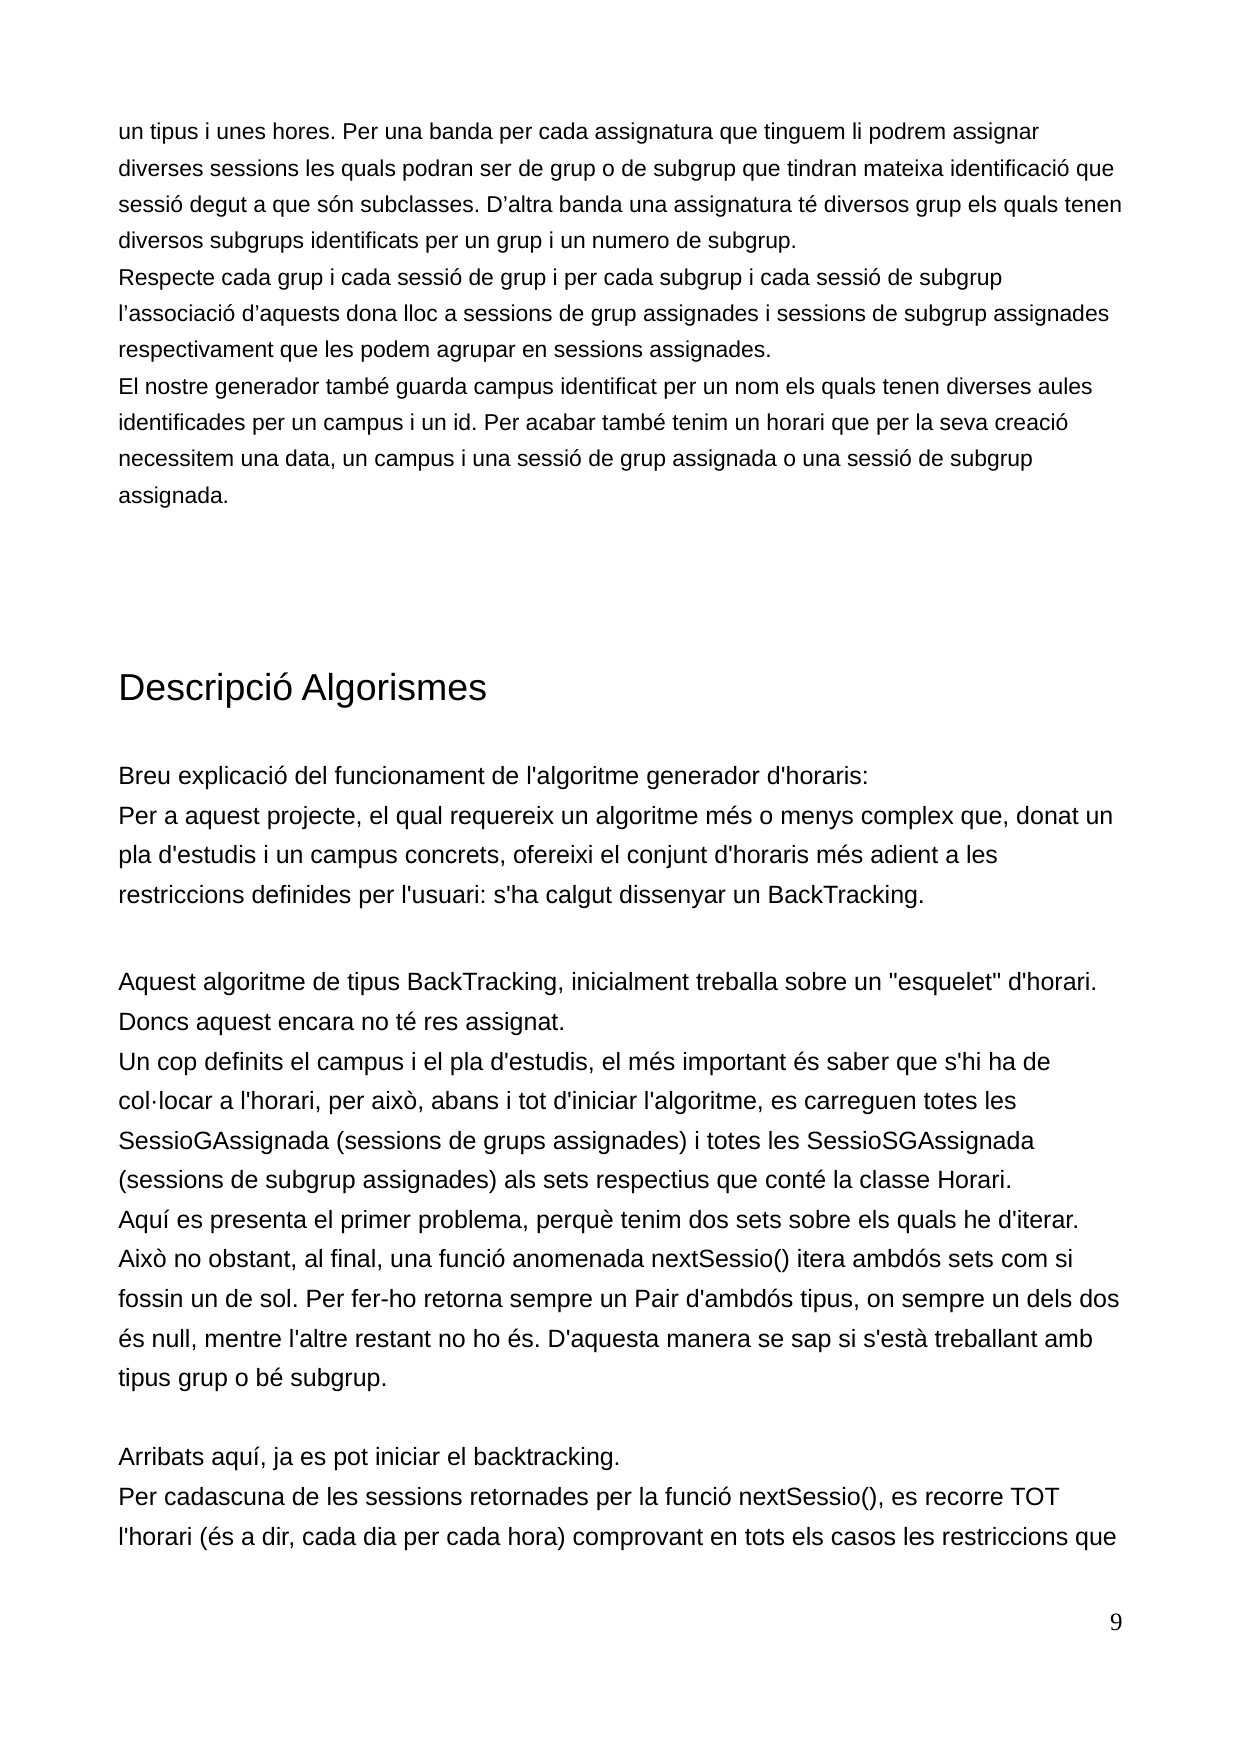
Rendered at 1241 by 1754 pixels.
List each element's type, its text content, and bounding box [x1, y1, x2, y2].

text Breu explicació del funcionament de l'algoritme generador d'horaris: [118, 724, 1122, 790]
text Aquest algoritme de tipus BackTracking, inicialment treballa sobre un "esquelet" d'horari. Doncs aquest encara no té res assignat. [118, 967, 1122, 1036]
text Per cadascuna de les sessions retornades per la funció nextSessio(), es recorre TOT l'horari (és a dir, cada dia per cada hora) comprovant en tots els casos les restriccions que [118, 1482, 1122, 1550]
text Respecte cada grup i cada sessió de grup i per cada subgrup i cada sessió de subgrup l’associació d’aquests dona lloc a sessions de grup assignades i sessions de subgrup assignades respectivament que les podem agrupar en sessions assignades. [118, 263, 1122, 363]
text Per a aquest projecte, el qual requereix un algoritme més o menys complex que, donat un pla d'estudis i un campus concrets, ofereixi el conjunt d'horaris més adient a les restriccions definides per l'usuari: s'ha calgut dissenyar un BackTracking. [118, 801, 1122, 909]
text Aquí es presenta el primer problema, perquè tenim dos sets sobre els quals he d'iterar. Això no obstant, al final, una funció anomenada nextSessio() itera ambdós sets com si fossin un de sol. Per fer-ho retorna sempre un Pair d'ambdós tipus, on sempre un dels dos és null, mentre l'altre restant no ho és. D'aquesta manera se sap si s'està treballant amb tipus grup o bé subgrup. Arribats aquí, ja es pot iniciar el backtracking. [118, 1205, 1122, 1471]
text un tipus i unes hores. Per una banda per cada assignatura que tinguem li podrem assignar diverses sessions les quals podran ser de grup o de subgrup que tindran mateixa identificació que sessió degut a que són subclasses. D’altra banda una assignatura té diversos grup els quals tenen diversos subgrups identificats per un grup i un numero de subgrup. [118, 118, 1122, 253]
text Un cop definits el campus i el pla d'estudis, el més important és saber que s'hi ha de col·locar a l'horari, per això, abans i tot d'iniciar l'algoritme, es carreguen totes les SessioGAssignada (sessions de grups assignades) i totes les SessioSGAssignada (sessions de subgrup assignades) als sets respectius que conté la classe Horari. [118, 1046, 1122, 1194]
text El nostre generador també guarda campus identificat per un nom els quals tenen diverses aules identificades per un campus i un id. Per acabar també tenim un horari que per la seva creació necessitem una data, un campus i una sessió de grup assignada o una sessió de subgrup assignada. [118, 373, 1122, 508]
text Descripció Algorismes [118, 665, 1122, 708]
